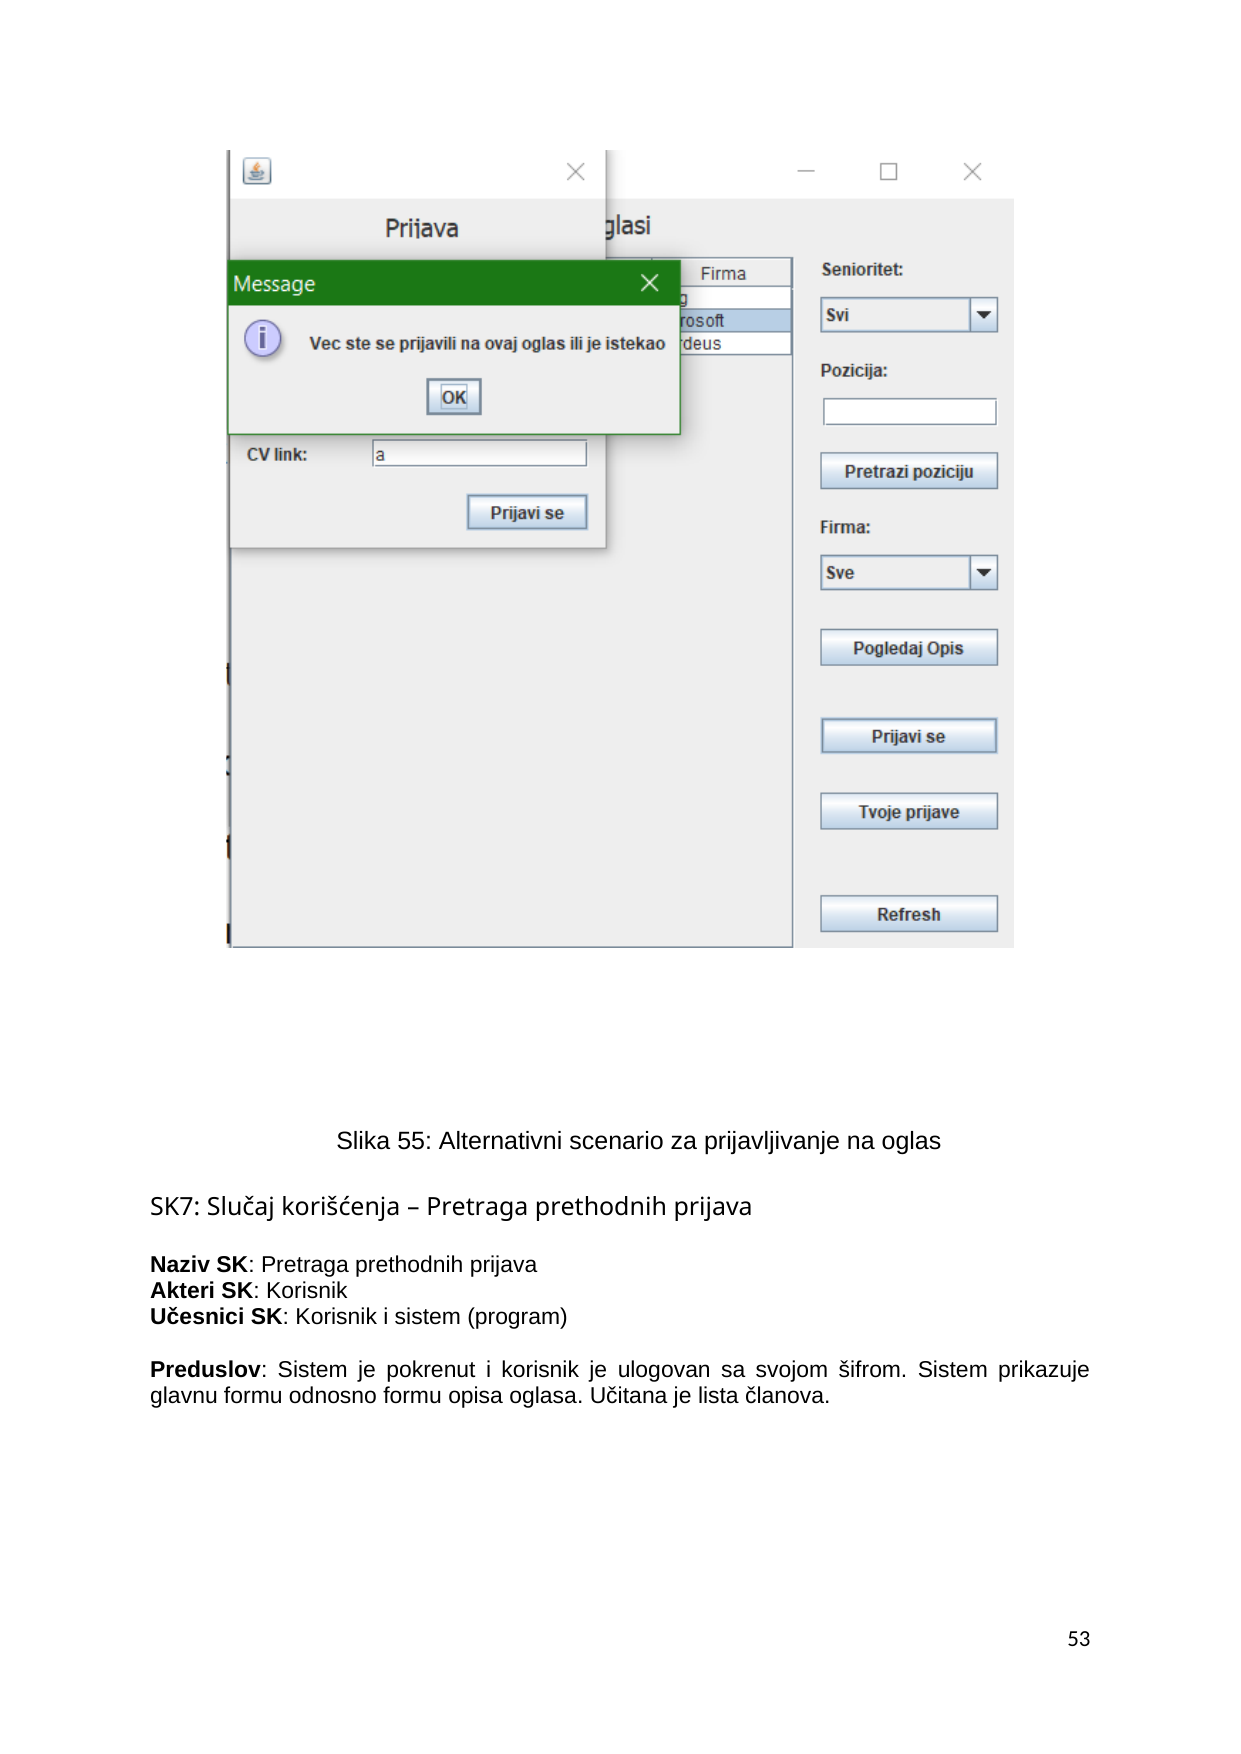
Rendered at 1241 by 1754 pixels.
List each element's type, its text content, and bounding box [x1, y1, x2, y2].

text Slika 55: Alternativni scenario za prijavljivanje na oglas [187, 1126, 1090, 1154]
picture [226, 150, 1014, 948]
text Preduslov: Sistem je pokrenut i korisnik je ulogovan sa svojom šifrom. Sistem prikazuje glavnu formu odnosno formu opisa oglasa. Učitana je lista članova. [150, 1356, 1090, 1409]
text Učesnici SK: Korisnik i sistem (program) [150, 1303, 1090, 1330]
text SK7: Slučaj korišćenja – Pretraga prethodnih prijava [150, 1188, 1090, 1223]
text Naziv SK: Pretraga prethodnih prijava [150, 1251, 1090, 1277]
text Akteri SK: Korisnik [150, 1277, 1090, 1303]
